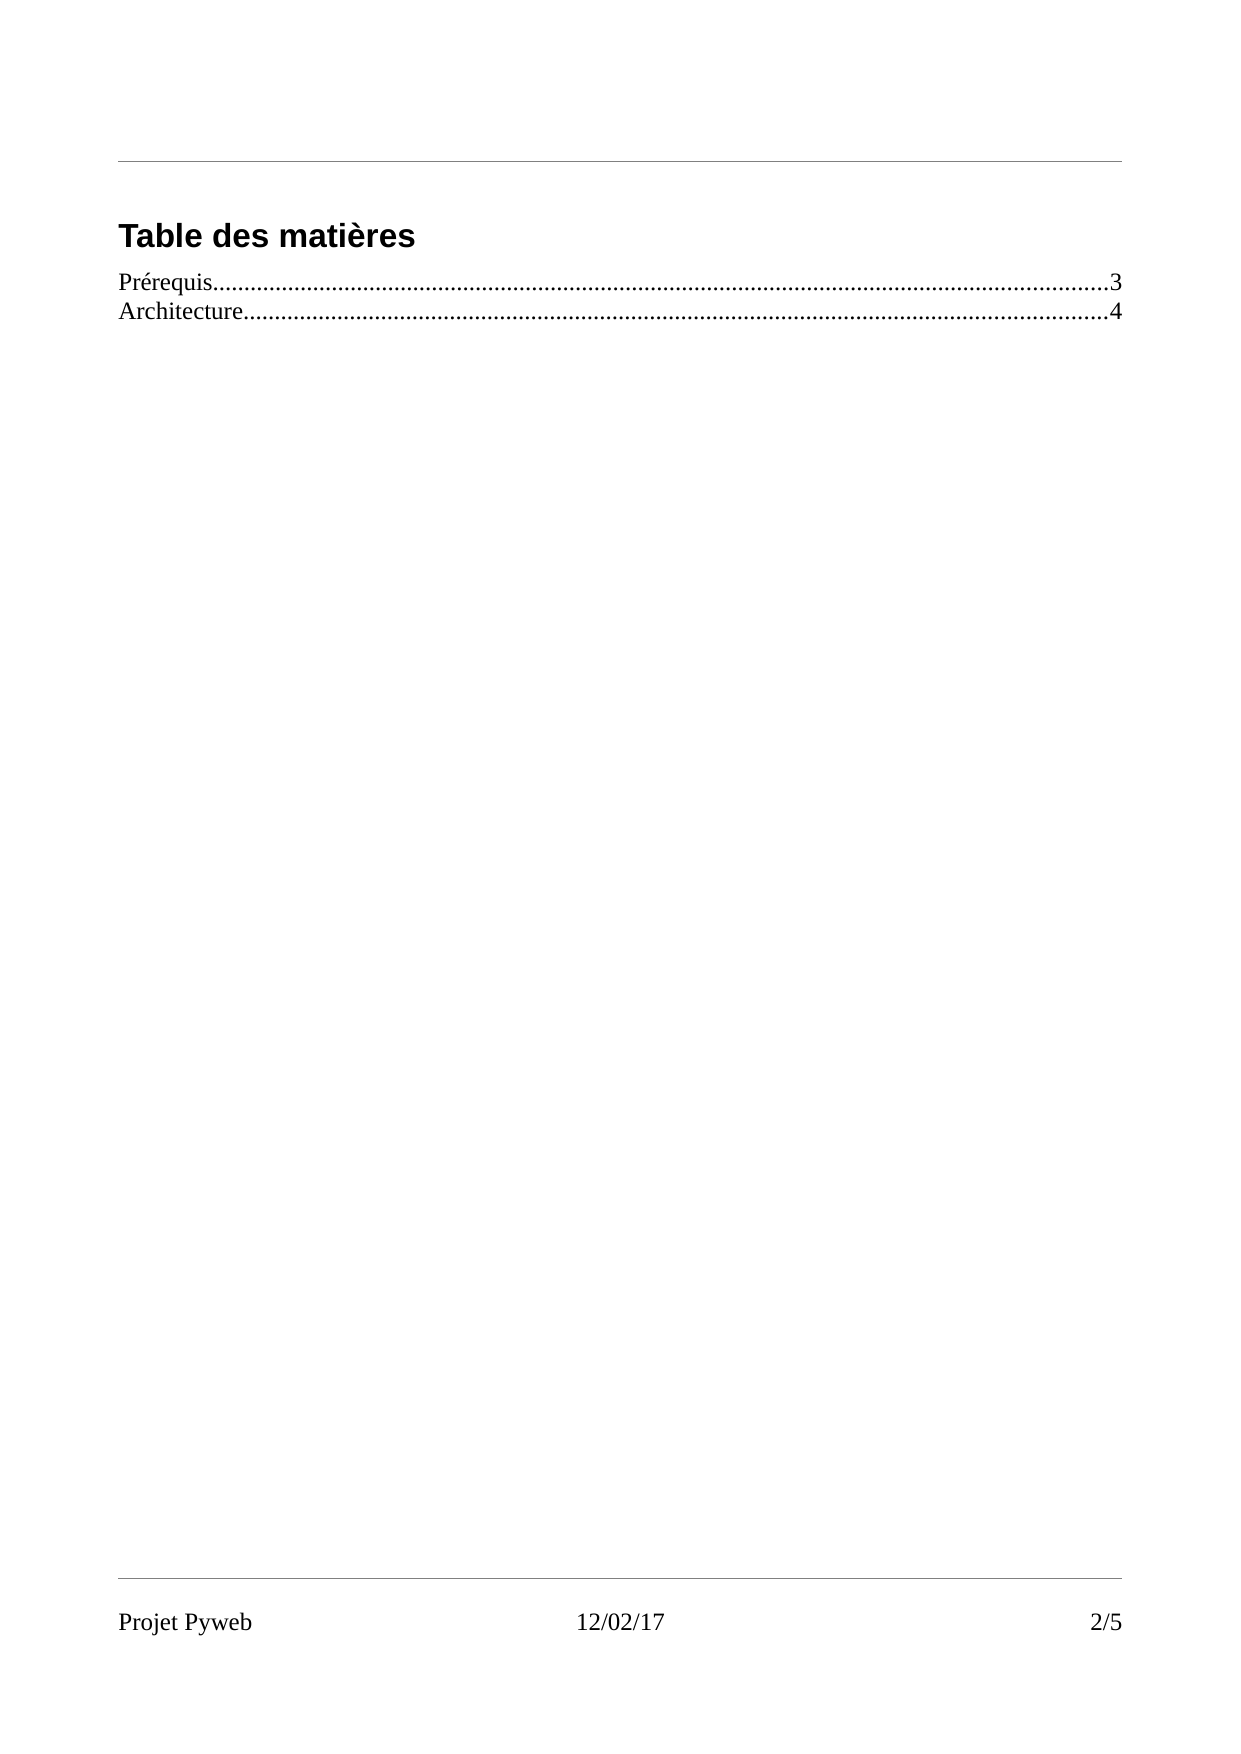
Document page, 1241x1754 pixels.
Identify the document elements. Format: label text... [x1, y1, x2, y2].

subtitle Table des matières [118, 216, 1122, 254]
text Architecture 4 [118, 296, 1122, 324]
text Prérequis 3 [118, 267, 1122, 296]
